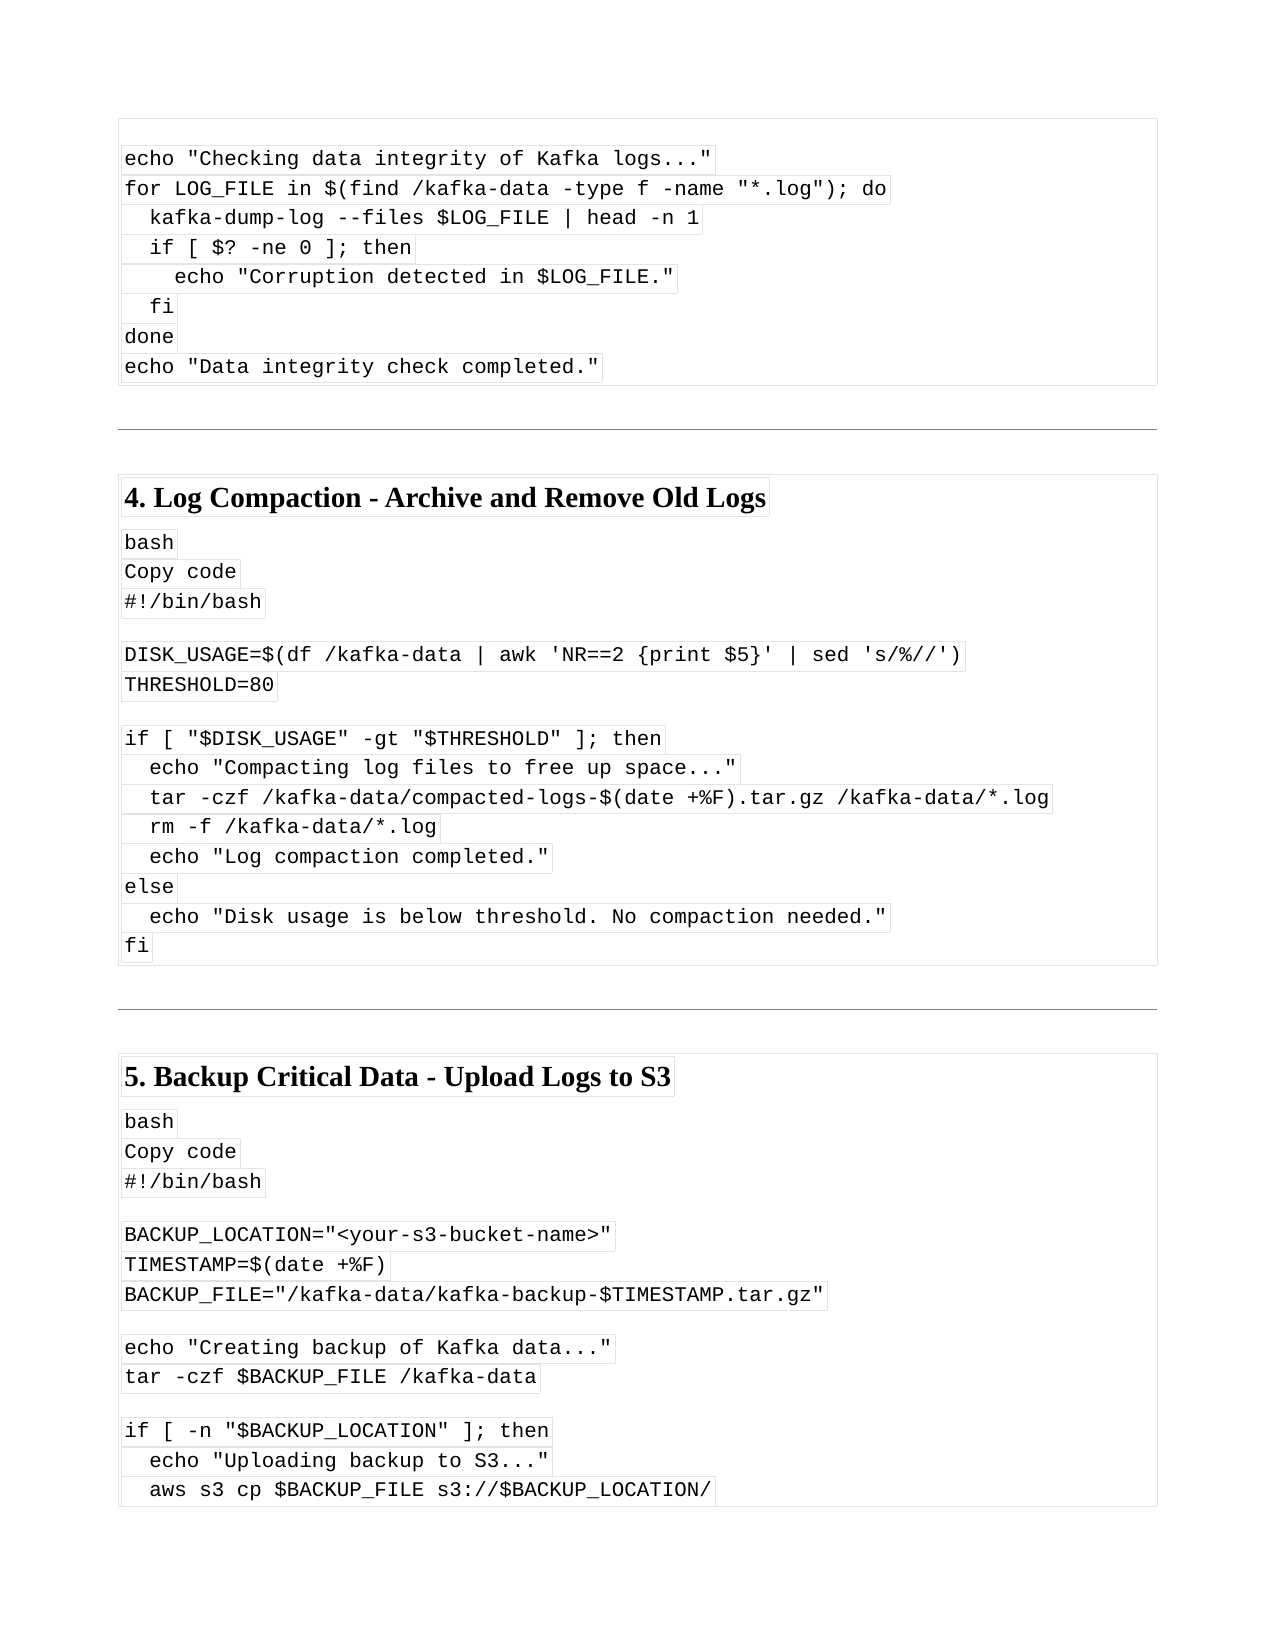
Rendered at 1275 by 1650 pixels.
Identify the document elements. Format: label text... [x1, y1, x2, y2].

text echo "Creating backup of Kafka data..." [119, 1331, 1157, 1361]
text for LOG_FILE in $(find /kafka-data -type f -name "*.log"); do [122, 176, 890, 201]
text kafka-dump-log --files $LOG_FILE | head -n 1 [122, 201, 1157, 231]
text [178, 870, 1157, 899]
text for LOG_FILE in $(find /kafka-data -type f -name "*.log"); do [716, 171, 1157, 201]
text BACKUP_LOCATION="<your-s3-bucket-name>" [119, 1218, 1157, 1248]
text Copy code [122, 560, 240, 585]
text bash [119, 1105, 1157, 1135]
text aws s3 cp $BACKUP_FILE s3://$BACKUP_LOCATION/ [553, 1473, 1157, 1506]
text [441, 811, 1157, 840]
text echo "Uploading backup to S3..." [122, 1448, 552, 1473]
text tar -czf /kafka-data/compacted-logs-$(date +%F).tar.gz /kafka-data/*.log [741, 781, 1157, 811]
subtitle 4. Log Compaction - Archive and Remove Old Logs [119, 475, 1157, 516]
text aws s3 cp $BACKUP_FILE s3://$BACKUP_LOCATION/ [122, 1477, 715, 1506]
text [541, 1361, 1157, 1393]
text if [ $? -ne 0 ]; then [122, 235, 415, 261]
text echo "Log compaction completed." [122, 844, 552, 870]
text tar -czf /kafka-data/compacted-logs-$(date +%F).tar.gz /kafka-data/*.log [122, 785, 1052, 811]
text THRESHOLD=80 [122, 668, 1157, 701]
text echo "Disk usage is below threshold. No compaction needed." [122, 904, 890, 929]
text BACKUP_FILE="/kafka-data/kafka-backup-$TIMESTAMP.tar.gz" [391, 1277, 1157, 1310]
text echo "Data integrity check completed." [119, 349, 1157, 385]
text echo "Disk usage is below threshold. No compaction needed." [178, 899, 1157, 929]
text if [ "$DISK_USAGE" -gt "$THRESHOLD" ]; then [119, 721, 1157, 751]
text [178, 290, 1157, 320]
text #!/bin/bash [241, 585, 1157, 618]
text done [122, 324, 177, 349]
text bash [119, 526, 1157, 555]
text [553, 1443, 1157, 1473]
text Copy code [122, 1139, 240, 1165]
text #!/bin/bash [122, 589, 265, 618]
text [178, 320, 1157, 349]
text BACKUP_FILE="/kafka-data/kafka-backup-$TIMESTAMP.tar.gz" [122, 1282, 827, 1310]
text else [122, 874, 177, 899]
text [416, 231, 1157, 261]
text if [ -n "$BACKUP_LOCATION" ]; then [119, 1414, 1157, 1443]
text tar -czf $BACKUP_FILE /kafka-data [122, 1365, 540, 1393]
subtitle 5. Backup Critical Data - Upload Logs to S3 [119, 1054, 1157, 1096]
text #!/bin/bash [241, 1165, 1157, 1197]
text fi [122, 294, 177, 320]
text TIMESTAMP=$(date +%F) [122, 1248, 1157, 1277]
text #!/bin/bash [122, 1169, 265, 1197]
text Copy code [178, 555, 1157, 585]
text echo "Compacting log files to free up space..." [666, 751, 1157, 781]
text rm -f /kafka-data/*.log [122, 815, 440, 840]
text fi [119, 929, 1157, 965]
text DISK_USAGE=$(df /kafka-data | awk 'NR==2 {print $5}' | sed 's/%//') [119, 638, 1157, 668]
text echo "Checking data integrity of Kafka logs..." [119, 142, 1157, 171]
text echo "Corruption detected in $LOG_FILE." [416, 261, 1157, 290]
text echo "Log compaction completed." [441, 840, 1157, 870]
text echo "Corruption detected in $LOG_FILE." [122, 265, 677, 290]
text echo "Compacting log files to free up space..." [122, 755, 740, 781]
text Copy code [178, 1135, 1157, 1165]
